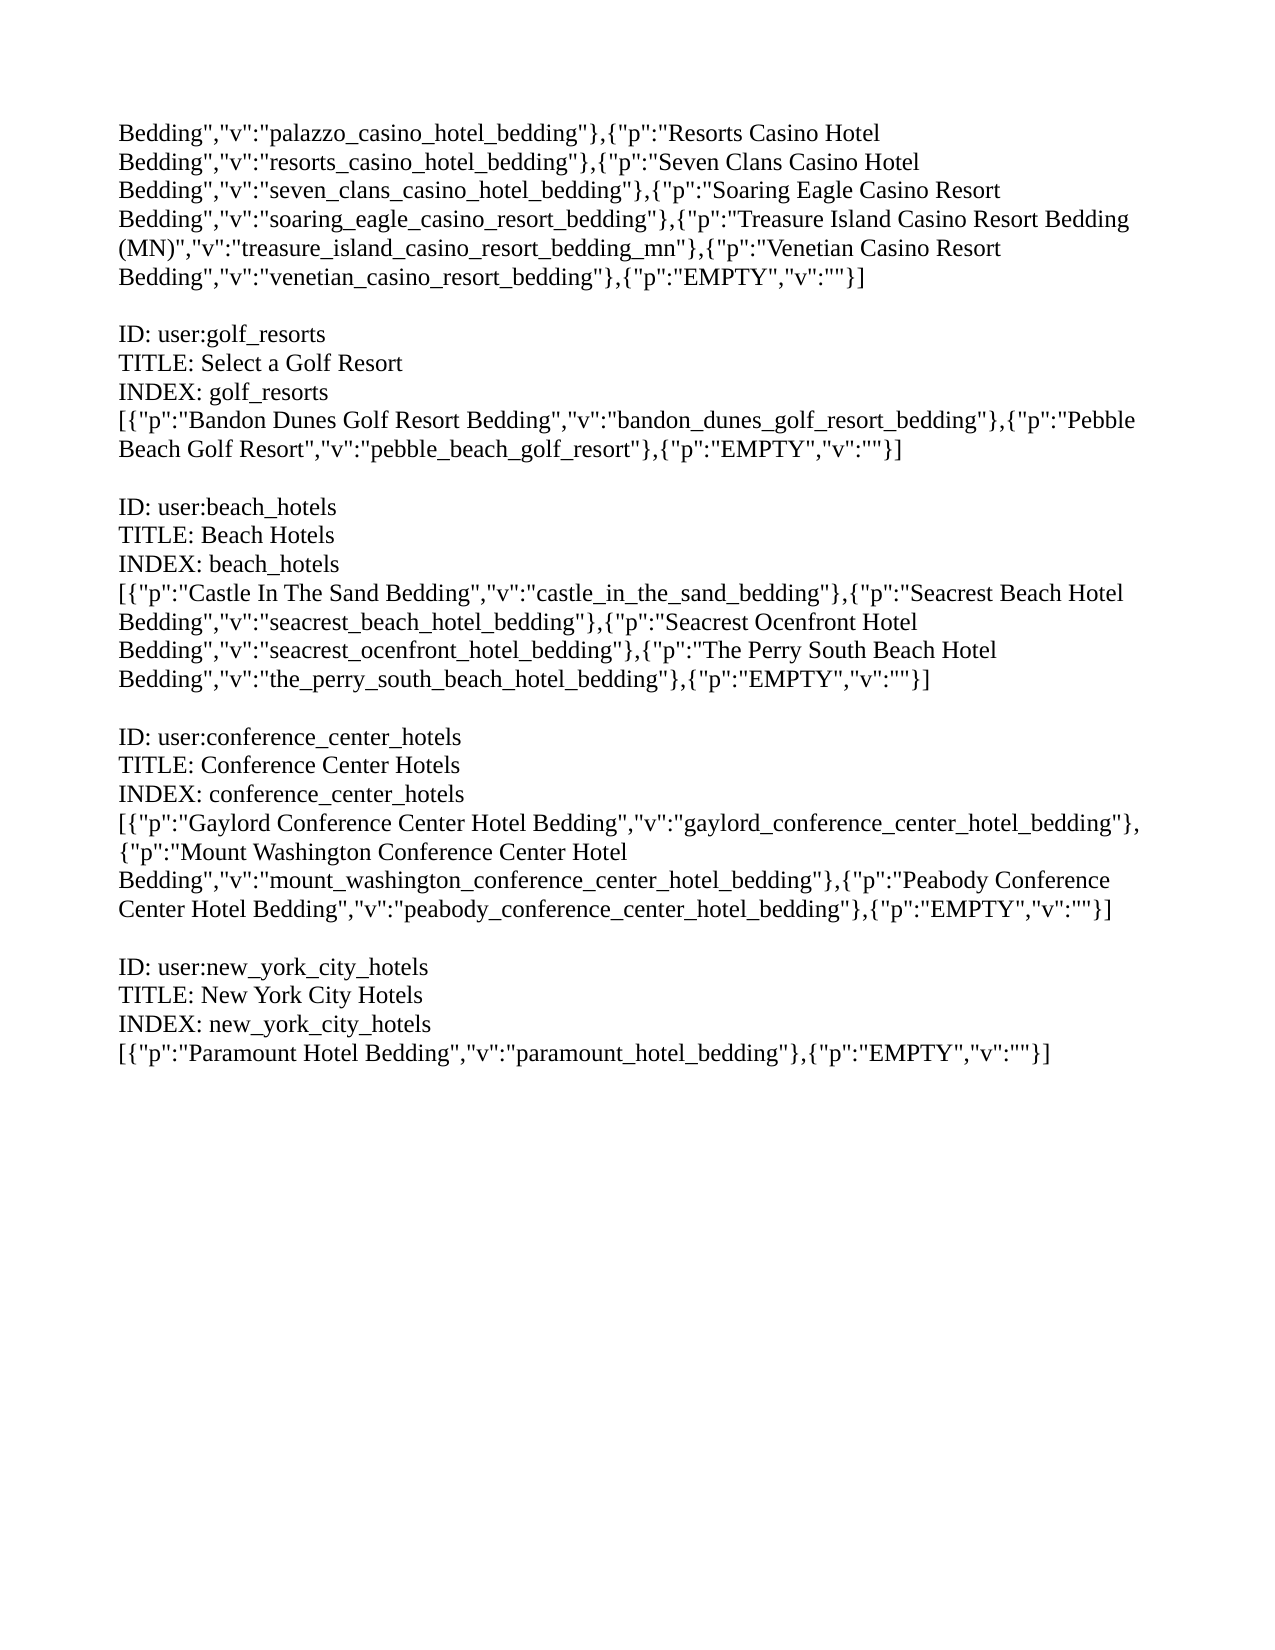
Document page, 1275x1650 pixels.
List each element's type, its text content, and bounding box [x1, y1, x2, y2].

text [{"p":"Bandon Dunes Golf Resort Bedding","v":"bandon_dunes_golf_resort_bedding"},{"p":"Pebble Beach Golf Resort","v":"pebble_beach_golf_resort"},{"p":"EMPTY","v":""}] [118, 406, 1157, 463]
text ID: user:beach_hotels [118, 492, 1157, 521]
text [{"p":"Paramount Hotel Bedding","v":"paramount_hotel_bedding"},{"p":"EMPTY","v":""}] [118, 1038, 1157, 1067]
text INDEX: beach_hotels [118, 549, 1157, 578]
text [{"p":"Gaylord Conference Center Hotel Bedding","v":"gaylord_conference_center_hotel_bedding"},{"p":"Mount Washington Conference Center Hotel Bedding","v":"mount_washington_conference_center_hotel_bedding"},{"p":"Peabody Conference Center Hotel Bedding","v":"peabody_conference_center_hotel_bedding"},{"p":"EMPTY","v":""}] [118, 808, 1157, 923]
text TITLE: Select a Golf Resort [118, 348, 1157, 377]
text ID: user:new_york_city_hotels [118, 952, 1157, 981]
text INDEX: golf_resorts [118, 377, 1157, 406]
text [{"p":"Castle In The Sand Bedding","v":"castle_in_the_sand_bedding"},{"p":"Seacrest Beach Hotel Bedding","v":"seacrest_beach_hotel_bedding"},{"p":"Seacrest Ocenfront Hotel Bedding","v":"seacrest_ocenfront_hotel_bedding"},{"p":"The Perry South Beach Hotel Bedding","v":"the_perry_south_beach_hotel_bedding"},{"p":"EMPTY","v":""}] [118, 578, 1157, 693]
text TITLE: Beach Hotels [118, 521, 1157, 549]
text INDEX: new_york_city_hotels [118, 1009, 1157, 1038]
text TITLE: Conference Center Hotels [118, 751, 1157, 779]
text ID: user:conference_center_hotels [118, 722, 1157, 751]
text INDEX: conference_center_hotels [118, 779, 1157, 808]
text ID: user:golf_resorts [118, 319, 1157, 348]
text TITLE: New York City Hotels [118, 981, 1157, 1009]
text Bedding","v":"palazzo_casino_hotel_bedding"},{"p":"Resorts Casino Hotel Bedding","v":"resorts_casino_hotel_bedding"},{"p":"Seven Clans Casino Hotel Bedding","v":"seven_clans_casino_hotel_bedding"},{"p":"Soaring Eagle Casino Resort Bedding","v":"soaring_eagle_casino_resort_bedding"},{"p":"Treasure Island Casino Resort Bedding (MN)","v":"treasure_island_casino_resort_bedding_mn"},{"p":"Venetian Casino Resort Bedding","v":"venetian_casino_resort_bedding"},{"p":"EMPTY","v":""}] [118, 118, 1157, 291]
